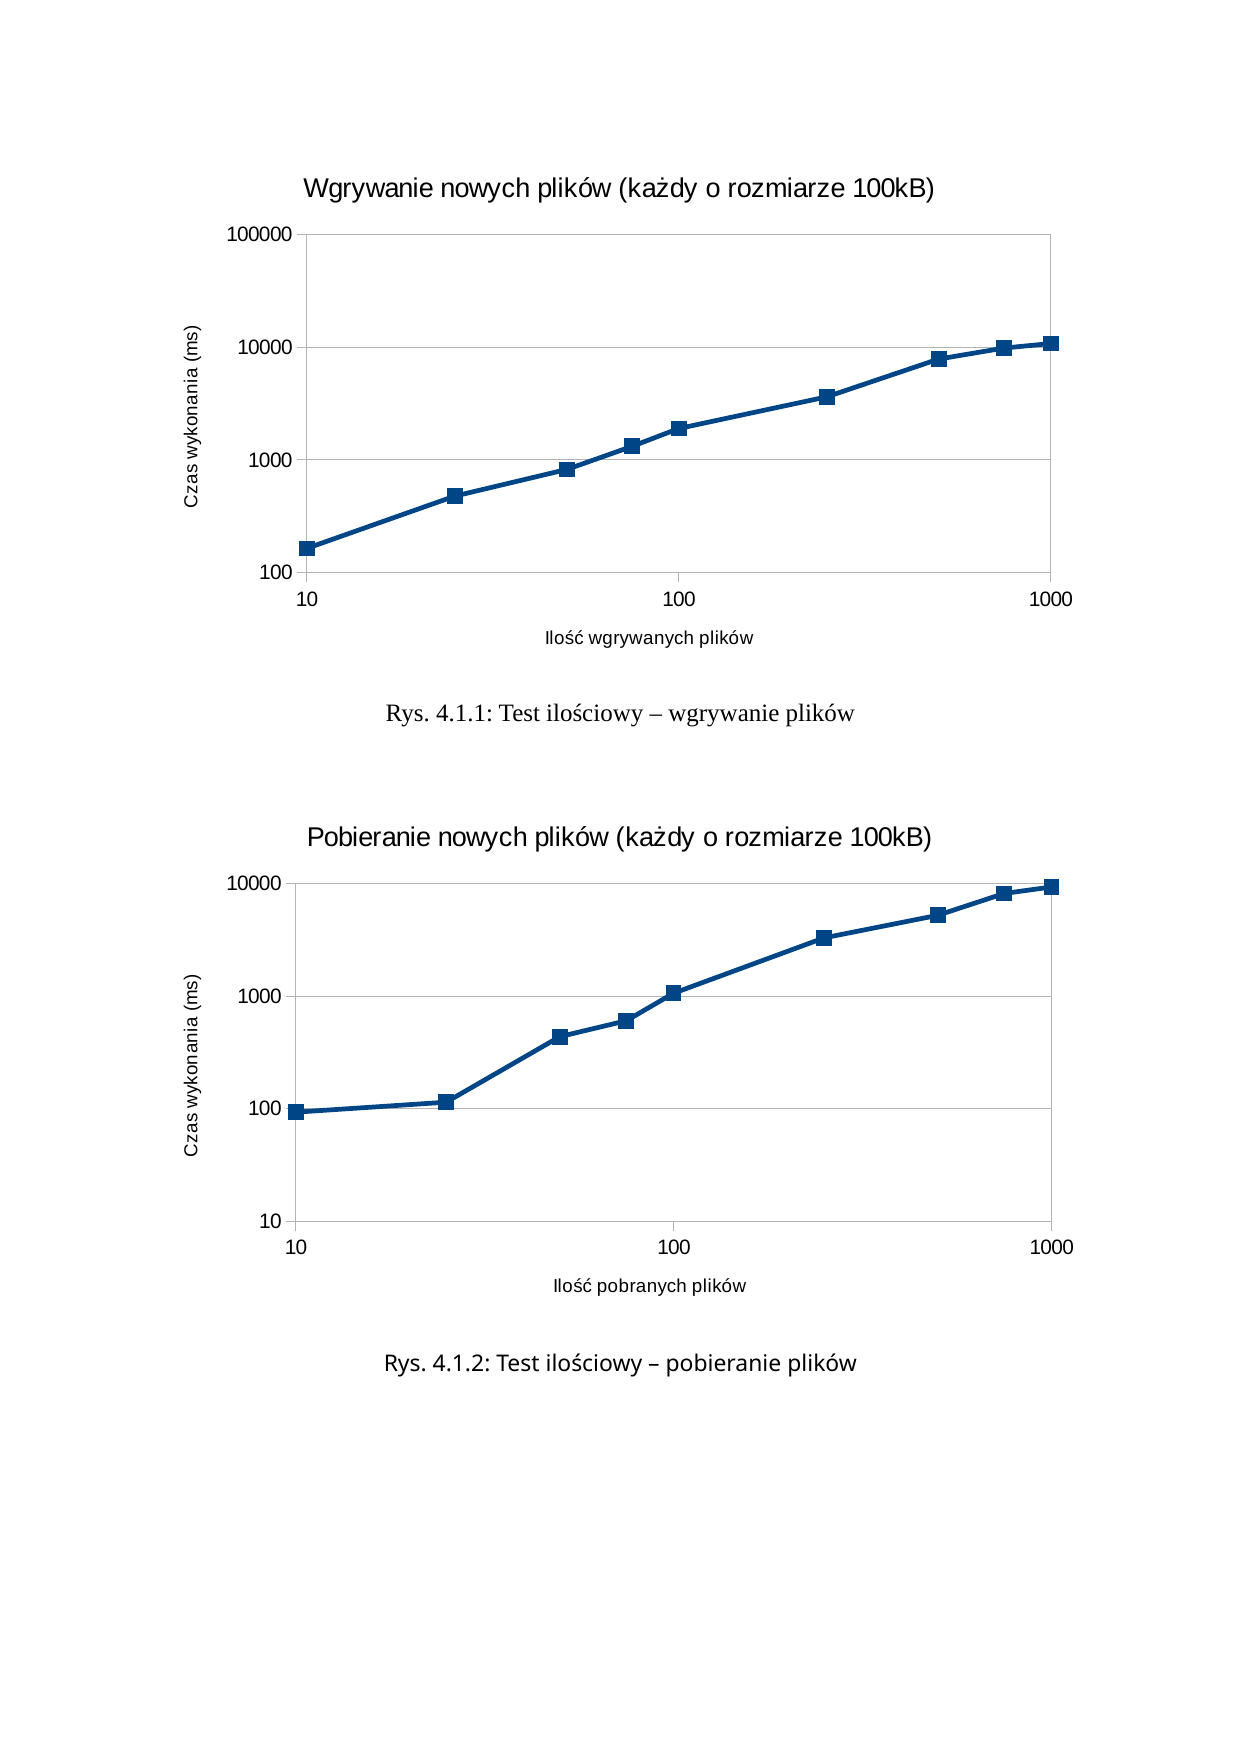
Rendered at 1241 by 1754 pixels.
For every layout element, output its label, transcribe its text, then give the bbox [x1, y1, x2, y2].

text Rys. 4.1.2: Test ilościowy – pobieranie plików [148, 1347, 1093, 1378]
text Rys. 4.1.1: Test ilościowy – wgrywanie plików [148, 698, 1093, 727]
